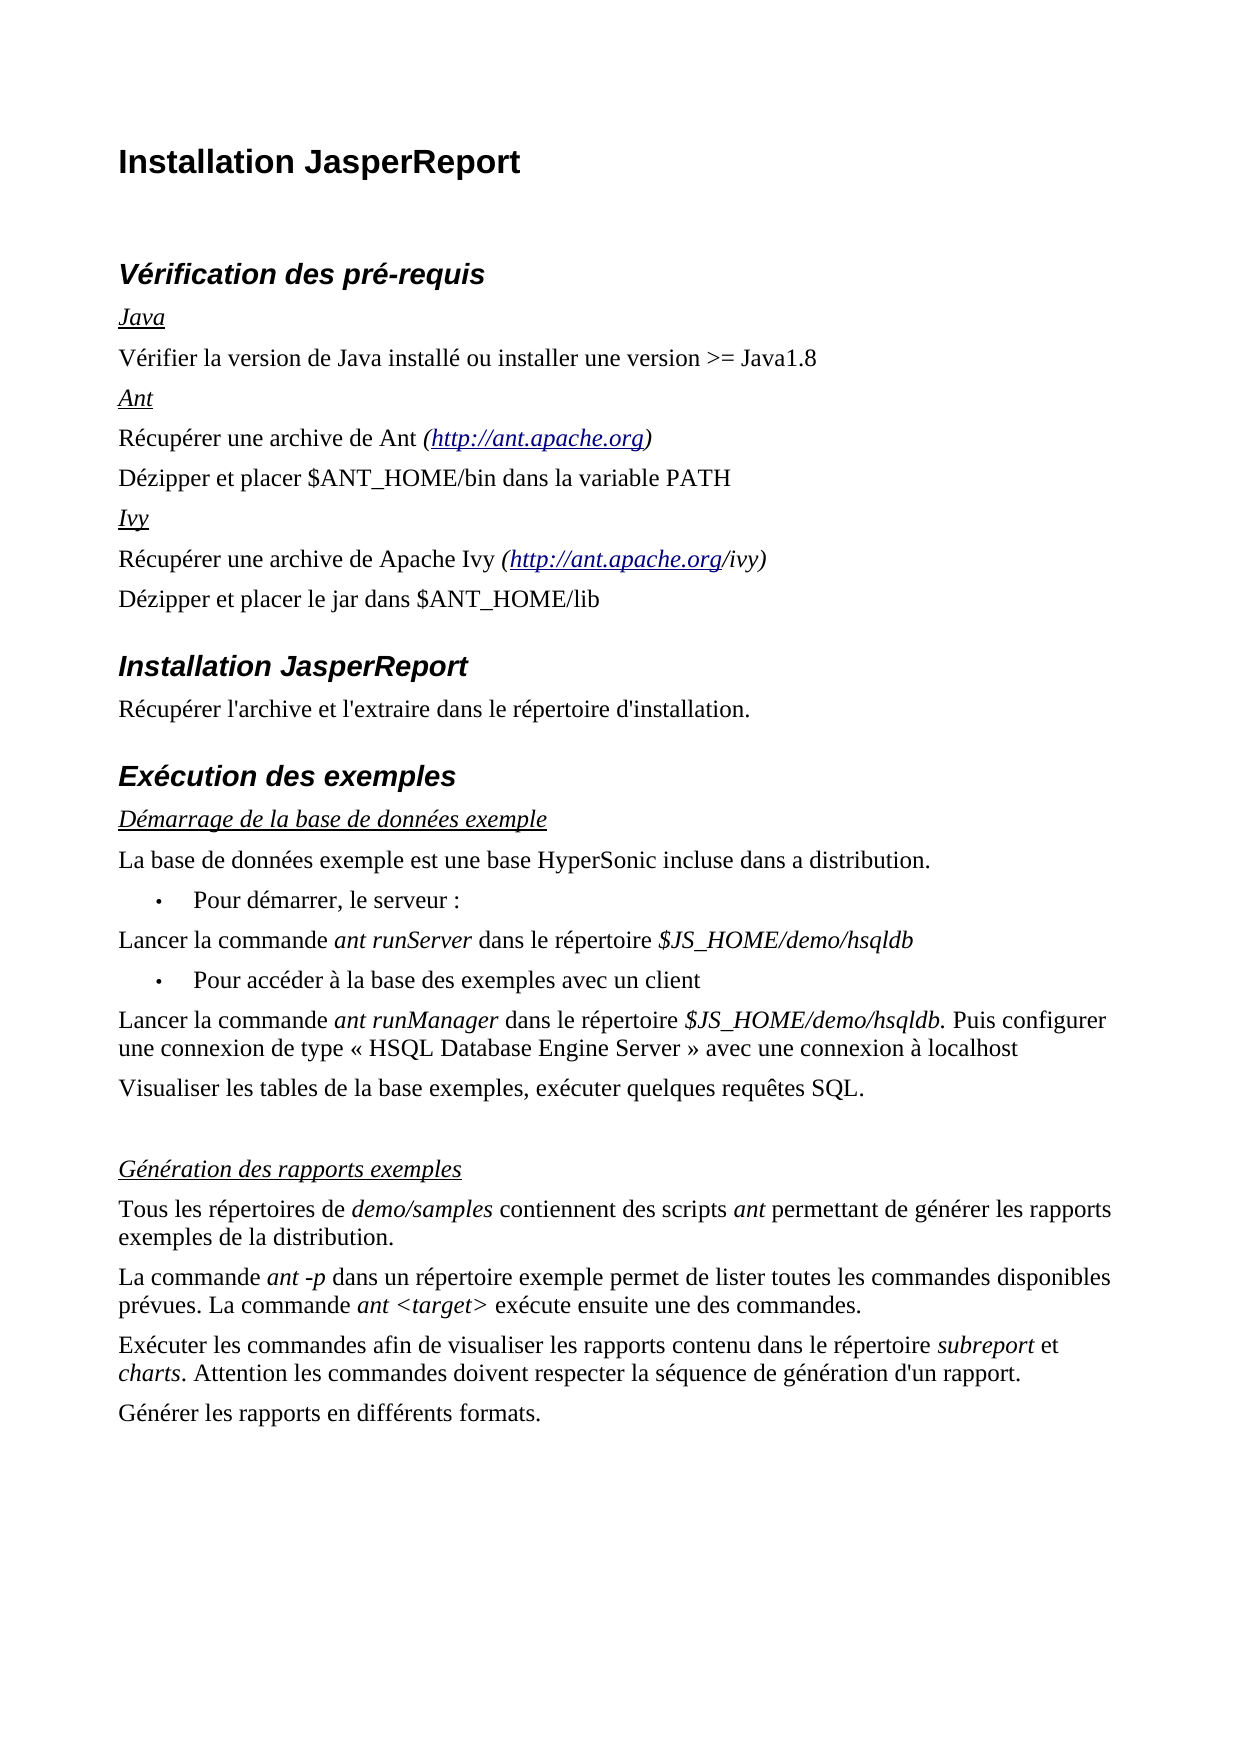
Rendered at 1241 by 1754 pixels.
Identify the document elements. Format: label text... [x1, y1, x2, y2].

text Ant [118, 384, 1122, 412]
text La commande ant -p dans un répertoire exemple permet de lister toutes les commandes disponibles prévues. La commande ant <target> exécute ensuite une des commandes. [118, 1263, 1122, 1318]
text Génération des rapports exemples [118, 1155, 1122, 1183]
subtitle Installation JasperReport [118, 650, 1122, 683]
text Exécuter les commandes afin de visualiser les rapports contenu dans le répertoire subreport et charts. Attention les commandes doivent respecter la séquence de génération d'un rapport. [118, 1331, 1122, 1386]
text Tous les répertoires de demo/samples contiennent des scripts ant permettant de générer les rapports exemples de la distribution. [118, 1195, 1122, 1251]
subtitle Exécution des exemples [118, 760, 1122, 793]
subtitle Installation JasperReport [118, 143, 1122, 181]
list Pour démarrer, le serveur : [156, 886, 1122, 914]
text Dézipper et placer le jar dans $ANT_HOME/lib [118, 585, 1122, 613]
subtitle Vérification des pré-requis [118, 258, 1122, 291]
text Vérifier la version de Java installé ou installer une version >= Java1.8 [118, 344, 1122, 371]
text Récupérer une archive de Apache Ivy (http://ant.apache.org/ivy) [118, 545, 1122, 572]
list Pour accéder à la base des exemples avec un client [156, 966, 1122, 994]
text Récupérer l'archive et l'extraire dans le répertoire d'installation. [118, 695, 1122, 723]
text Visualiser les tables de la base exemples, exécuter quelques requêtes SQL. [118, 1074, 1122, 1102]
text La base de données exemple est une base HyperSonic incluse dans a distribution. [118, 846, 1122, 873]
text Lancer la commande ant runManager dans le répertoire $JS_HOME/demo/hsqldb. Puis configurer une connexion de type « HSQL Database Engine Server » avec une connexion à localhost [118, 1007, 1122, 1062]
text Dézipper et placer $ANT_HOME/bin dans la variable PATH [118, 464, 1122, 492]
text Démarrage de la base de données exemple [118, 806, 1122, 833]
text Récupérer une archive de Ant (http://ant.apache.org) [118, 424, 1122, 452]
text Ivy [118, 504, 1122, 532]
text Java [118, 303, 1122, 331]
text Lancer la commande ant runServer dans le répertoire $JS_HOME/demo/hsqldb [118, 926, 1122, 954]
text Générer les rapports en différents formats. [118, 1399, 1122, 1427]
